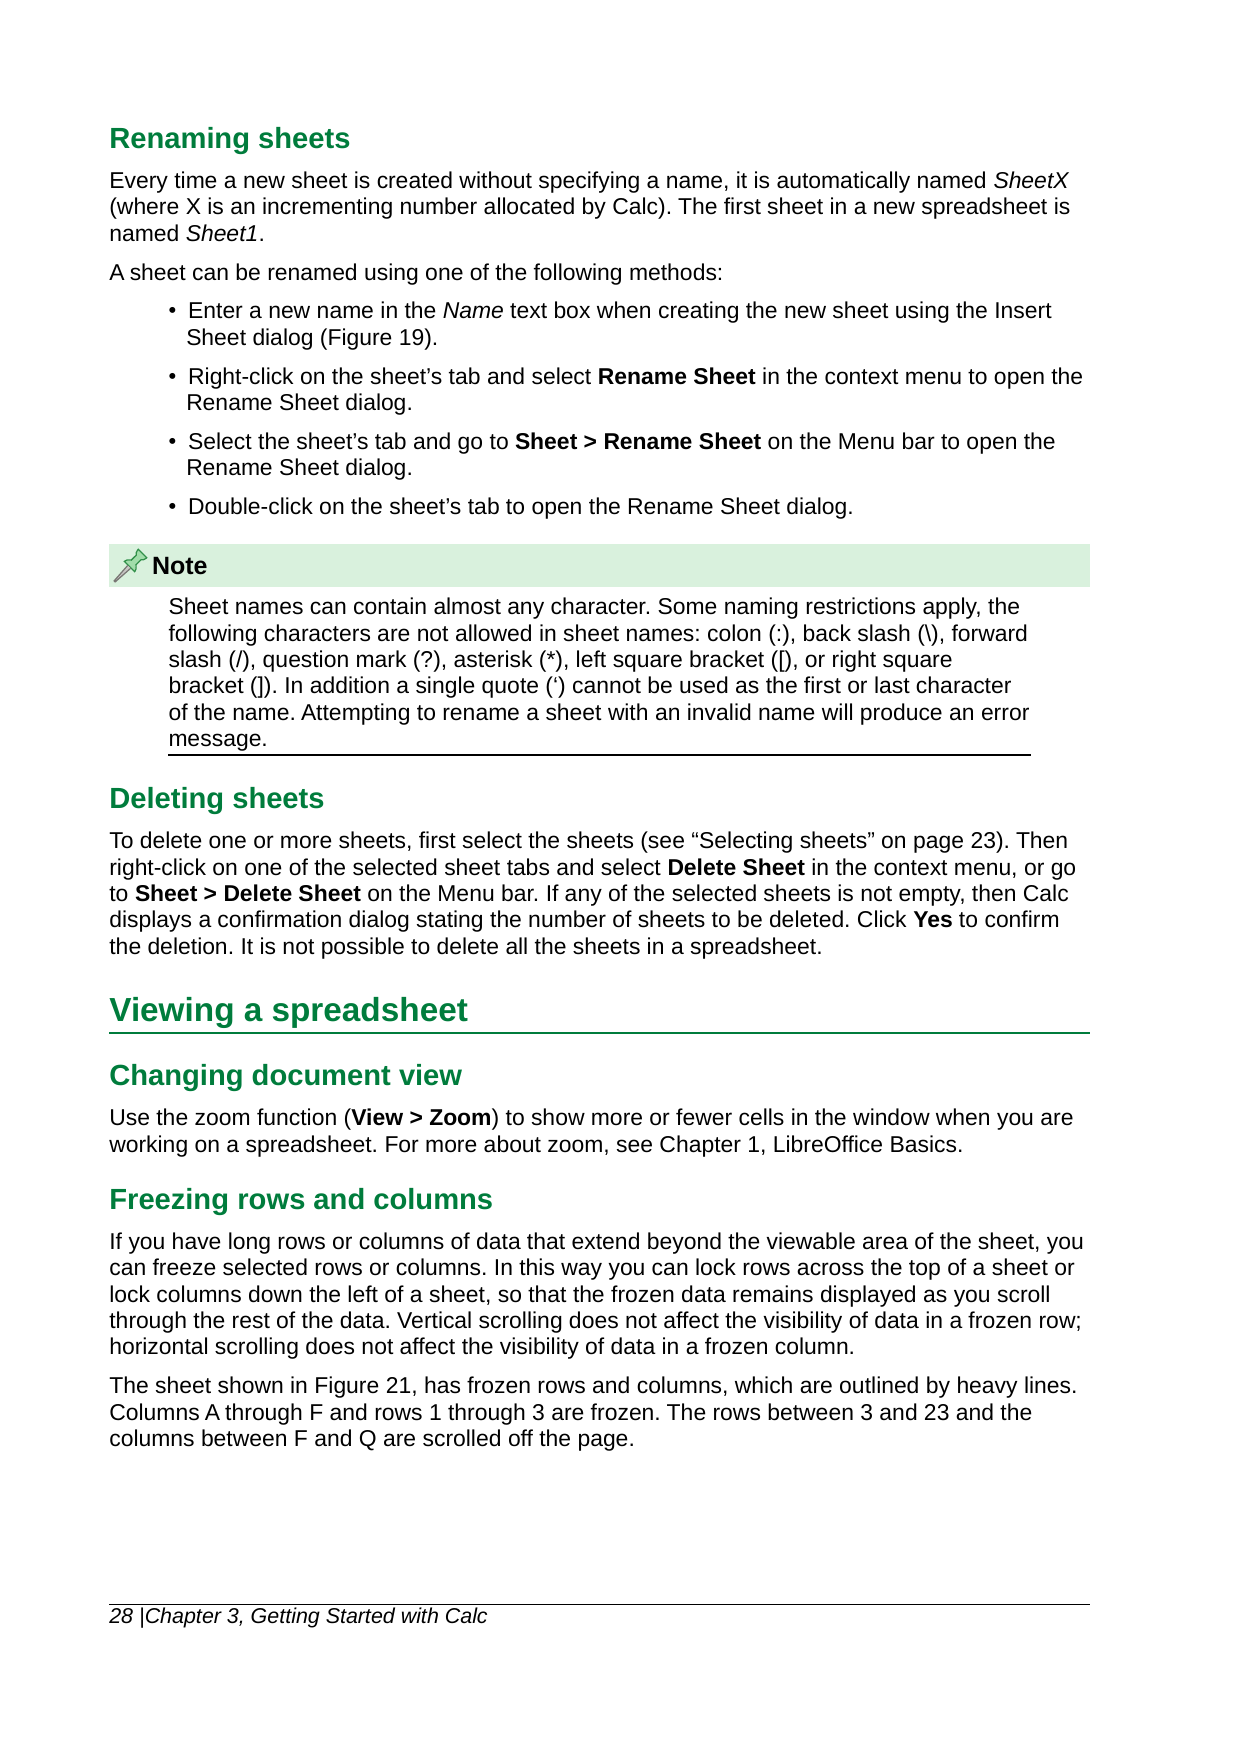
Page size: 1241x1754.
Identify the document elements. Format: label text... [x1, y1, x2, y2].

list Right-click on the sheet’s tab and select Rename Sheet in the context menu to open the Rename Sheet dialog. [168, 363, 1090, 415]
text The sheet shown in Figure 21, has frozen rows and columns, which are outlined by heavy lines. Columns A through F and rows 1 through 3 are frozen. The rows between 3 and 23 and the columns between F and Q are scrolled off the page. [109, 1372, 1090, 1451]
text Use the zoom function (View > Zoom) to show more or fewer cells in the window when you are working on a spreadsheet. For more about zoom, see Chapter 1, LibreOffice Basics. [109, 1104, 1090, 1157]
text Every time a new sheet is created without specifying a name, it is automatically named SheetX (where X is an incrementing number allocated by Calc). The first sheet in a new spreadsheet is named Sheet1. [109, 167, 1090, 246]
text Sheet names can contain almost any character. Some naming restrictions apply, the following characters are not allowed in sheet names: colon (:), back slash (\), forward slash (/), question mark (?), asterisk (*), left square bracket ([), or right square bracket (]). In addition a single quote (‘) cannot be used as the first or last character of the name. Attempting to rename a sheet with an invalid name will produce an error message. [168, 593, 1031, 754]
subtitle Freezing rows and columns [109, 1182, 1090, 1215]
subtitle Renaming sheets [109, 121, 1090, 154]
list A sheet can be renamed using one of the following methods: [109, 258, 1090, 285]
list Double-click on the sheet’s tab to open the Rename Sheet dialog. [168, 493, 1090, 519]
text If you have long rows or columns of data that extend beyond the viewable area of the sheet, you can freeze selected rows or columns. In this way you can lock rows across the top of a sheet or lock columns down the left of a sheet, so that the frozen data remains displayed as you scroll through the rest of the data. Vertical scrolling does not affect the visibility of data in a frozen row; horizontal scrolling does not affect the visibility of data in a frozen column. [109, 1228, 1090, 1359]
list Select the sheet’s tab and go to Sheet > Rename Sheet on the Menu bar to open the Rename Sheet dialog. [168, 428, 1090, 481]
subtitle Note [109, 544, 1090, 587]
text To delete one or more sheets, first select the sheets (see “Selecting sheets” on page 23). Then right-click on one of the selected sheet tabs and select Delete Sheet in the context menu, or go to Sheet > Delete Sheet on the Menu bar. If any of the selected sheets is not empty, then Calc displays a confirmation dialog stating the number of sheets to be deleted. Click Yes to confirm the deletion. It is not possible to delete all the sheets in a spreadsheet. [109, 827, 1090, 959]
subtitle Changing document view [109, 1058, 1090, 1092]
list Enter a new name in the Name text box when creating the new sheet using the Insert Sheet dialog (Figure 19). [168, 297, 1090, 350]
subtitle Viewing a spreadsheet [109, 990, 1090, 1032]
subtitle Deleting sheets [109, 781, 1090, 815]
